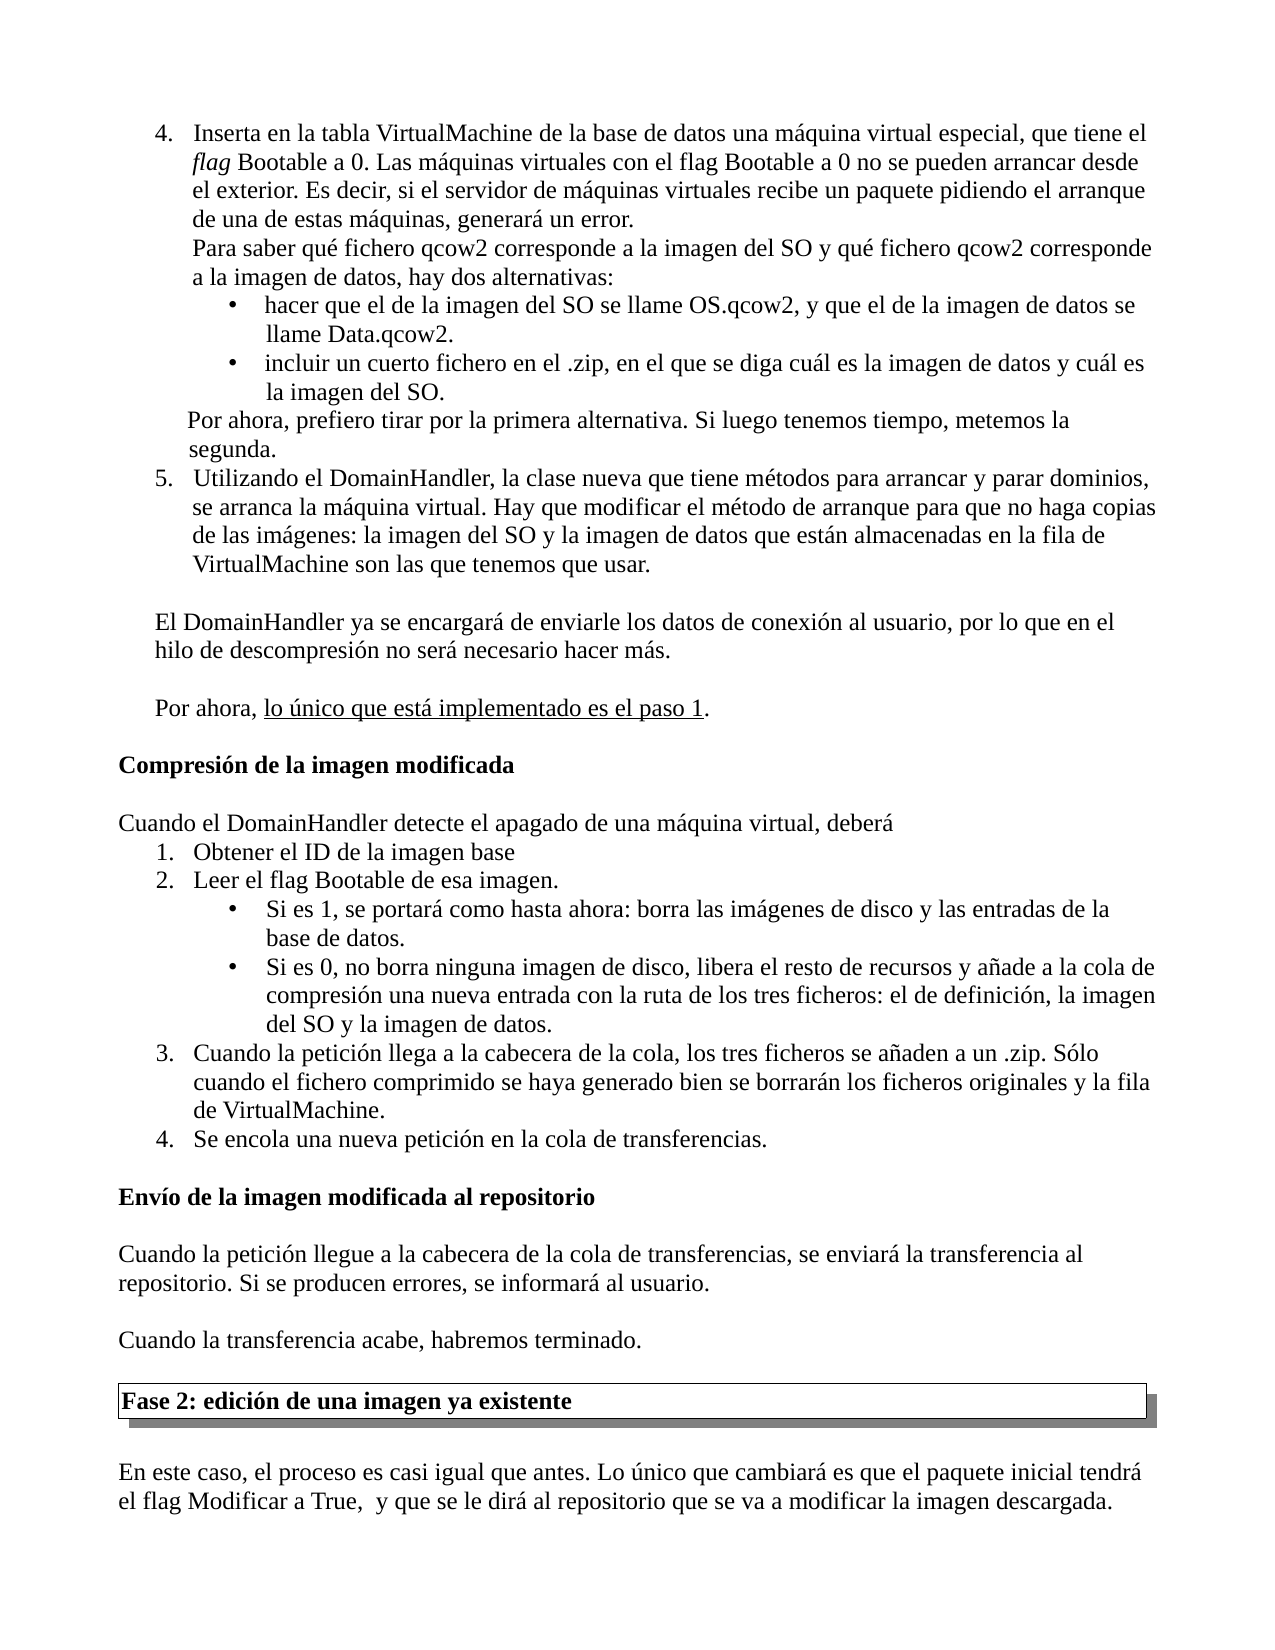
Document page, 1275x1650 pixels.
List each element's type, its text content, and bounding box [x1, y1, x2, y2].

text Cuando la transferencia acabe, habremos terminado. [118, 1326, 1157, 1354]
list Utilizando el DomainHandler, la clase nueva que tiene métodos para arrancar y parar dominios, se arranca la máquina virtual. Hay que modificar el método de arranque para que no haga copias de las imágenes: la imagen del SO y la imagen de datos que están almacenadas en la fila de VirtualMachine son las que tenemos que usar. [154, 463, 1157, 578]
list hacer que el de la imagen del SO se llame OS.qcow2, y que el de la imagen de datos se llame Data.qcow2. [228, 291, 1157, 348]
text Para saber qué fichero qcow2 corresponde a la imagen del SO y qué fichero qcow2 corresponde a la imagen de datos, hay dos alternativas: [154, 233, 1157, 291]
text En este caso, el proceso es casi igual que antes. Lo único que cambiará es que el paquete inicial tendrá el flag Modificar a True, y que se le dirá al repositorio que se va a modificar la imagen descargada. [118, 1457, 1157, 1515]
list Cuando la petición llega a la cabecera de la cola, los tres ficheros se añaden a un .zip. Sólo cuando el fichero comprimido se haya generado bien se borrarán los ficheros originales y la fila de VirtualMachine. [156, 1038, 1157, 1124]
list Inserta en la tabla VirtualMachine de la base de datos una máquina virtual especial, que tiene el flag Bootable a 0. Las máquinas virtuales con el flag Bootable a 0 no se pueden arrancar desde el exterior. Es decir, si el servidor de máquinas virtuales recibe un paquete pidiendo el arranque de una de estas máquinas, generará un error. [154, 118, 1157, 233]
text Fase 2: edición de una imagen ya existente [119, 1384, 1146, 1418]
text Cuando la petición llegue a la cabecera de la cola de transferencias, se enviará la transferencia al repositorio. Si se producen errores, se informará al usuario. [118, 1239, 1157, 1297]
list Leer el flag Bootable de esa imagen. [156, 866, 1157, 894]
list incluir un cuerto fichero en el .zip, en el que se diga cuál es la imagen de datos y cuál es la imagen del SO. [228, 348, 1157, 406]
list Si es 0, no borra ninguna imagen de disco, libera el resto de recursos y añade a la cola de compresión una nueva entrada con la ruta de los tres ficheros: el de definición, la imagen del SO y la imagen de datos. [228, 952, 1157, 1038]
text Por ahora, prefiero tirar por la primera alternativa. Si luego tenemos tiempo, metemos la segunda. [187, 406, 1157, 463]
text Por ahora, lo único que está implementado es el paso 1. [154, 693, 1157, 722]
text Cuando el DomainHandler detecte el apagado de una máquina virtual, deberá [118, 808, 1157, 837]
list Se encola una nueva petición en la cola de transferencias. [156, 1124, 1157, 1153]
text Compresión de la imagen modificada [118, 751, 1157, 779]
text Envío de la imagen modificada al repositorio [118, 1182, 1157, 1211]
text El DomainHandler ya se encargará de enviarle los datos de conexión al usuario, por lo que en el hilo de descompresión no será necesario hacer más. [154, 607, 1157, 664]
list Si es 1, se portará como hasta ahora: borra las imágenes de disco y las entradas de la base de datos. [228, 894, 1157, 952]
list Obtener el ID de la imagen base [156, 837, 1157, 866]
